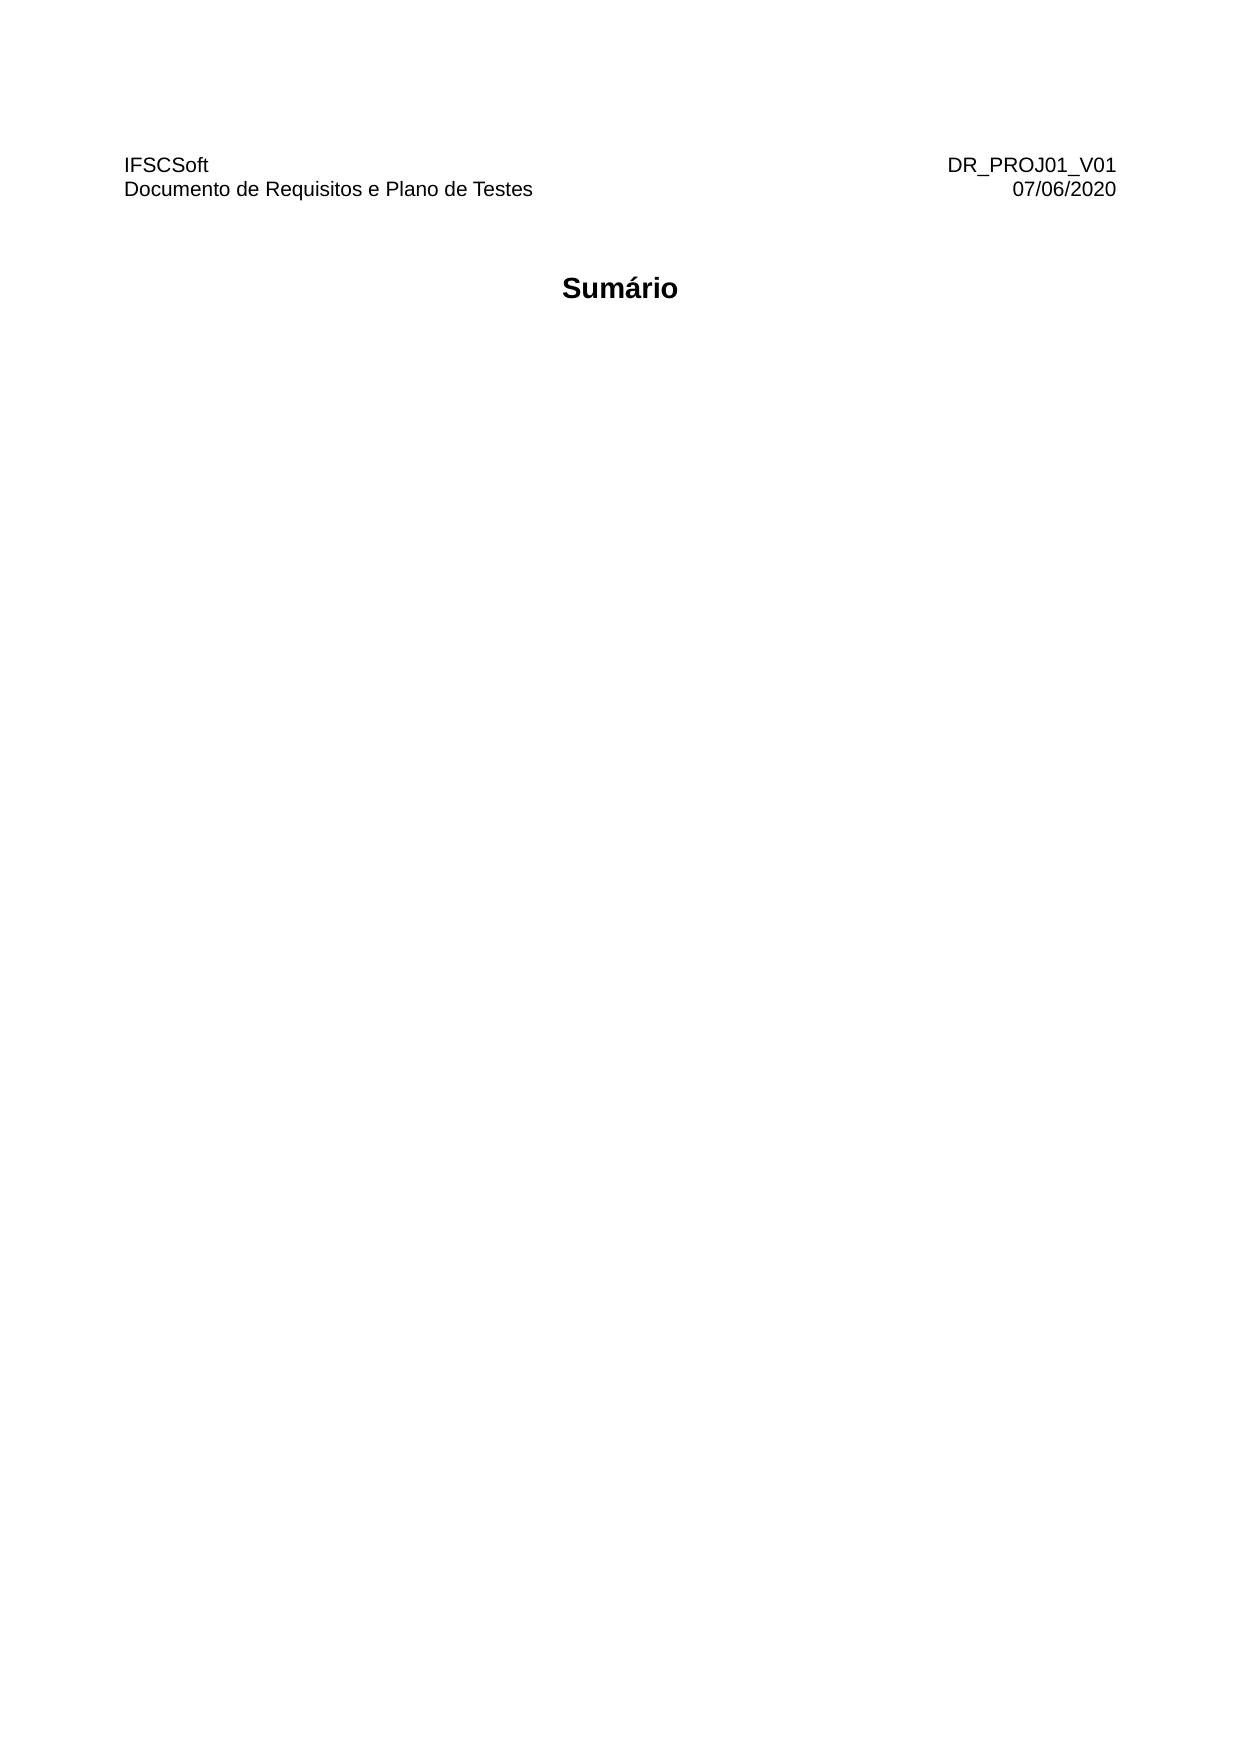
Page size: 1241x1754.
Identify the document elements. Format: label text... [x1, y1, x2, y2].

subtitle Sumário [118, 271, 1122, 304]
